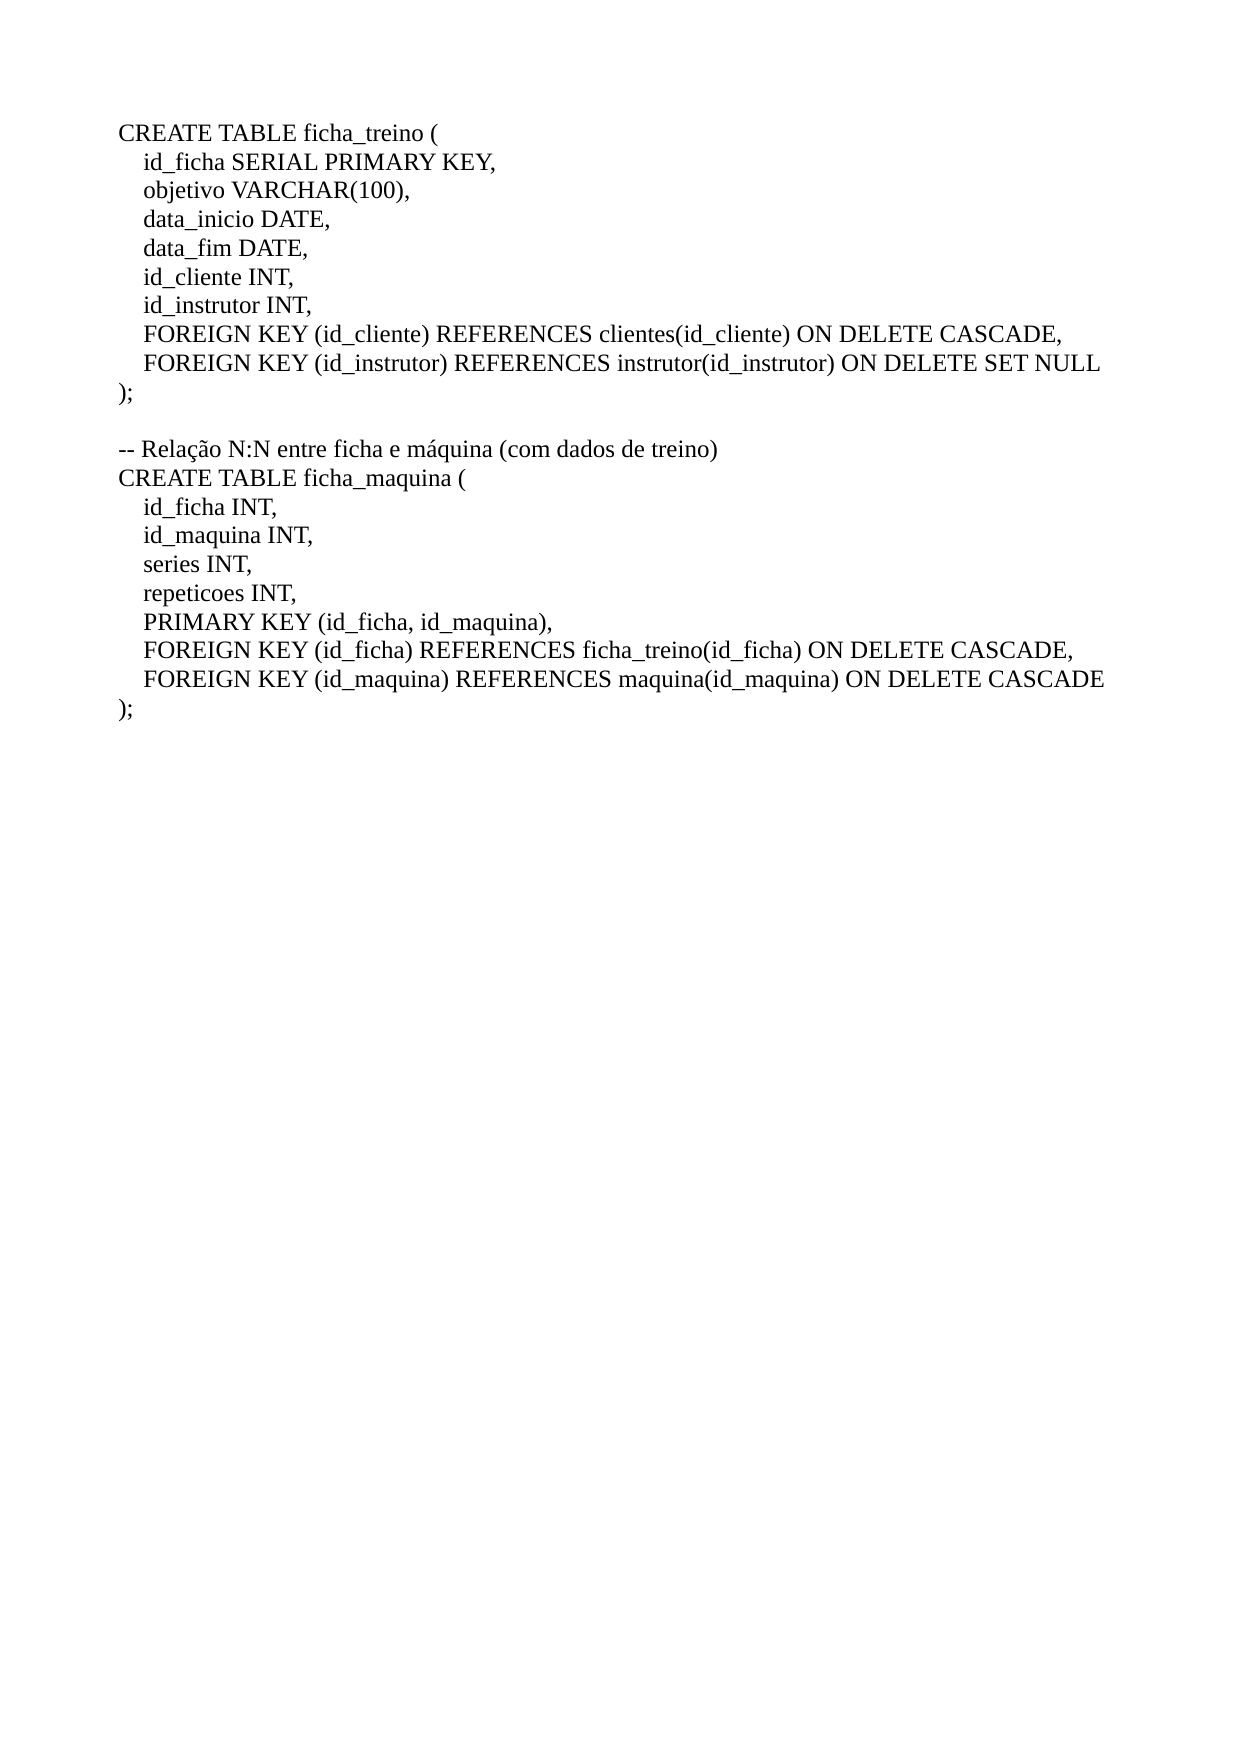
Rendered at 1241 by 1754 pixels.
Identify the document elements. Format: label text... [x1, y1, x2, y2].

text data_fim DATE, [118, 233, 1122, 262]
text id_cliente INT, [118, 262, 1122, 291]
text ); [118, 377, 1122, 406]
text FOREIGN KEY (id_ficha) REFERENCES ficha_treino(id_ficha) ON DELETE CASCADE, [118, 636, 1122, 664]
text id_instrutor INT, [118, 291, 1122, 319]
text series INT, [118, 549, 1122, 578]
text repeticoes INT, [118, 578, 1122, 607]
text ); [118, 693, 1122, 722]
text data_inicio DATE, [118, 204, 1122, 233]
text FOREIGN KEY (id_maquina) REFERENCES maquina(id_maquina) ON DELETE CASCADE [118, 664, 1122, 693]
text id_maquina INT, [118, 521, 1122, 549]
text id_ficha INT, [118, 492, 1122, 521]
text objetivo VARCHAR(100), [118, 176, 1122, 204]
text CREATE TABLE ficha_maquina ( [118, 463, 1122, 492]
text FOREIGN KEY (id_instrutor) REFERENCES instrutor(id_instrutor) ON DELETE SET NULL [118, 348, 1122, 377]
text -- Relação N:N entre ficha e máquina (com dados de treino) [118, 434, 1122, 463]
text PRIMARY KEY (id_ficha, id_maquina), [118, 607, 1122, 636]
text FOREIGN KEY (id_cliente) REFERENCES clientes(id_cliente) ON DELETE CASCADE, [118, 319, 1122, 348]
text CREATE TABLE ficha_treino ( [118, 118, 1122, 147]
text id_ficha SERIAL PRIMARY KEY, [118, 147, 1122, 176]
